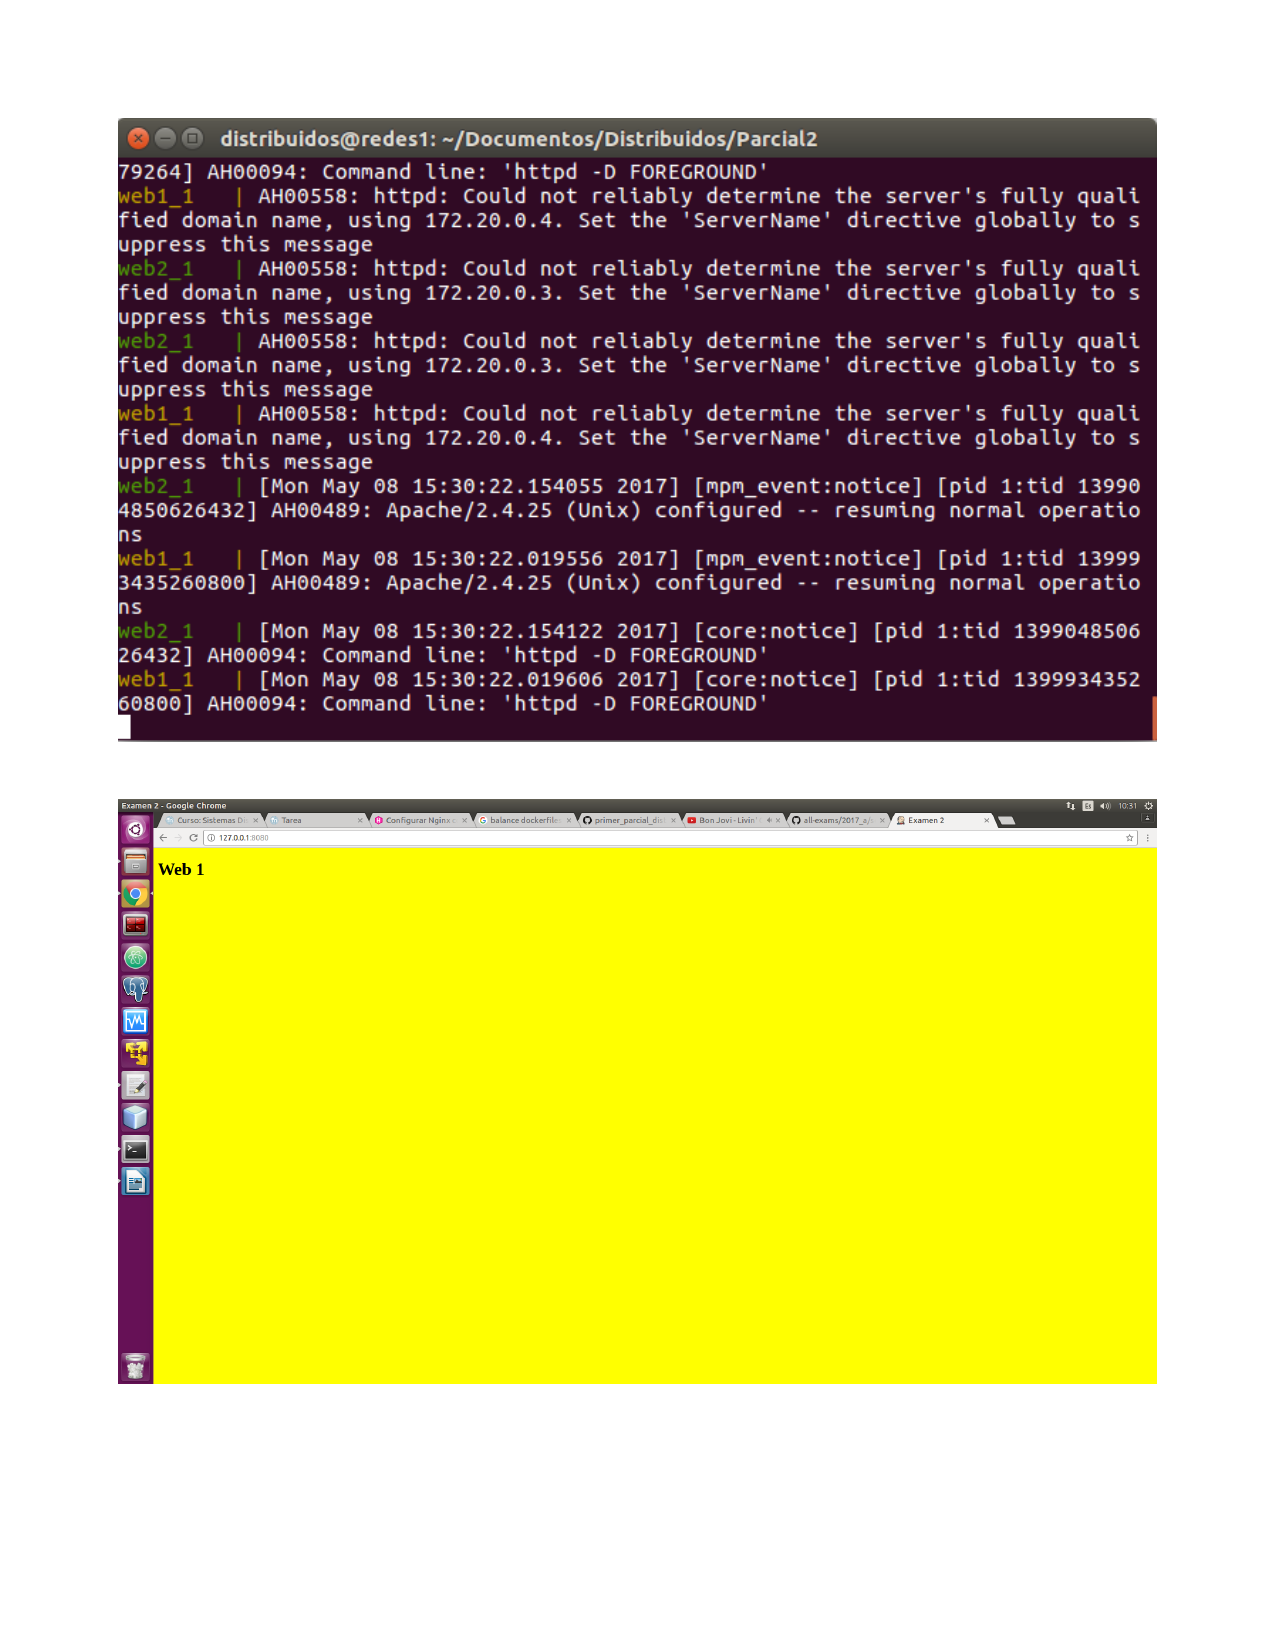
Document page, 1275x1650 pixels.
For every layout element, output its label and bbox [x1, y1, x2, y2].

picture [118, 118, 1157, 742]
picture [118, 799, 1157, 1384]
